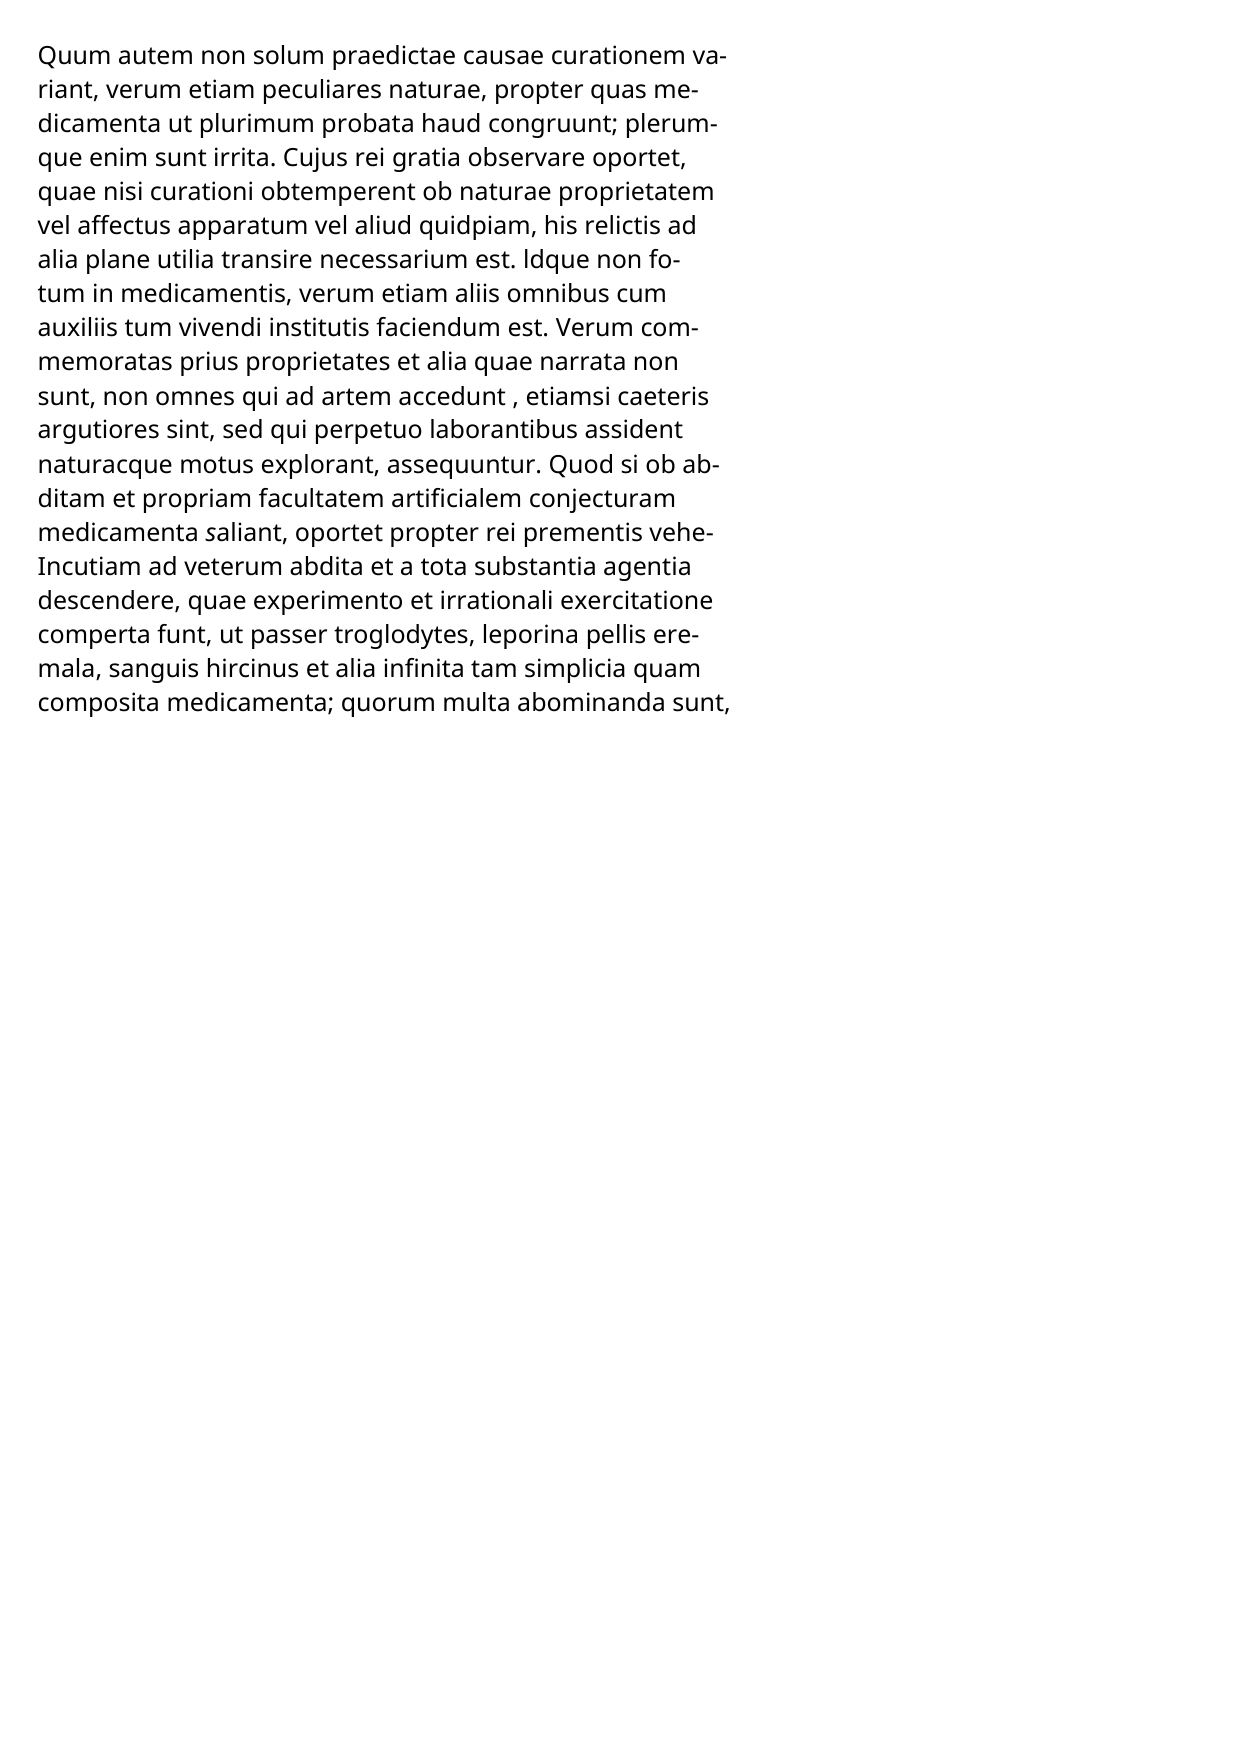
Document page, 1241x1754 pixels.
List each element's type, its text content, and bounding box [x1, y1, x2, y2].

text Quum autem non solum praedictae causae curationem va- riant, verum etiam peculiares naturae, propter quas me- dicamenta ut plurimum probata haud congruunt; plerum- que enim sunt irrita. Cujus rei gratia observare oportet, quae nisi curationi obtemperent ob naturae proprietatem vel affectus apparatum vel aliud quidpiam, his relictis ad alia plane utilia transire necessarium est. ldque non fo- tum in medicamentis, verum etiam aliis omnibus cum auxiliis tum vivendi institutis faciendum est. Verum com- memoratas prius proprietates et alia quae narrata non sunt, non omnes qui ad artem accedunt , etiamsi caeteris argutiores sint, sed qui perpetuo laborantibus assident naturacque motus explorant, assequuntur. Quod si ob ab- ditam et propriam facultatem artificialem conjecturam medicamenta saliant, oportet propter rei prementis vehe- Incutiam ad veterum abdita et a tota substantia agentia descendere, quae experimento et irrationali exercitatione comperta funt, ut passer troglodytes, leporina pellis ere- mala, sanguis hircinus et alia infinita tam simplicia quam composita medicamenta; quorum multa abominanda sunt, [37, 37, 1203, 719]
